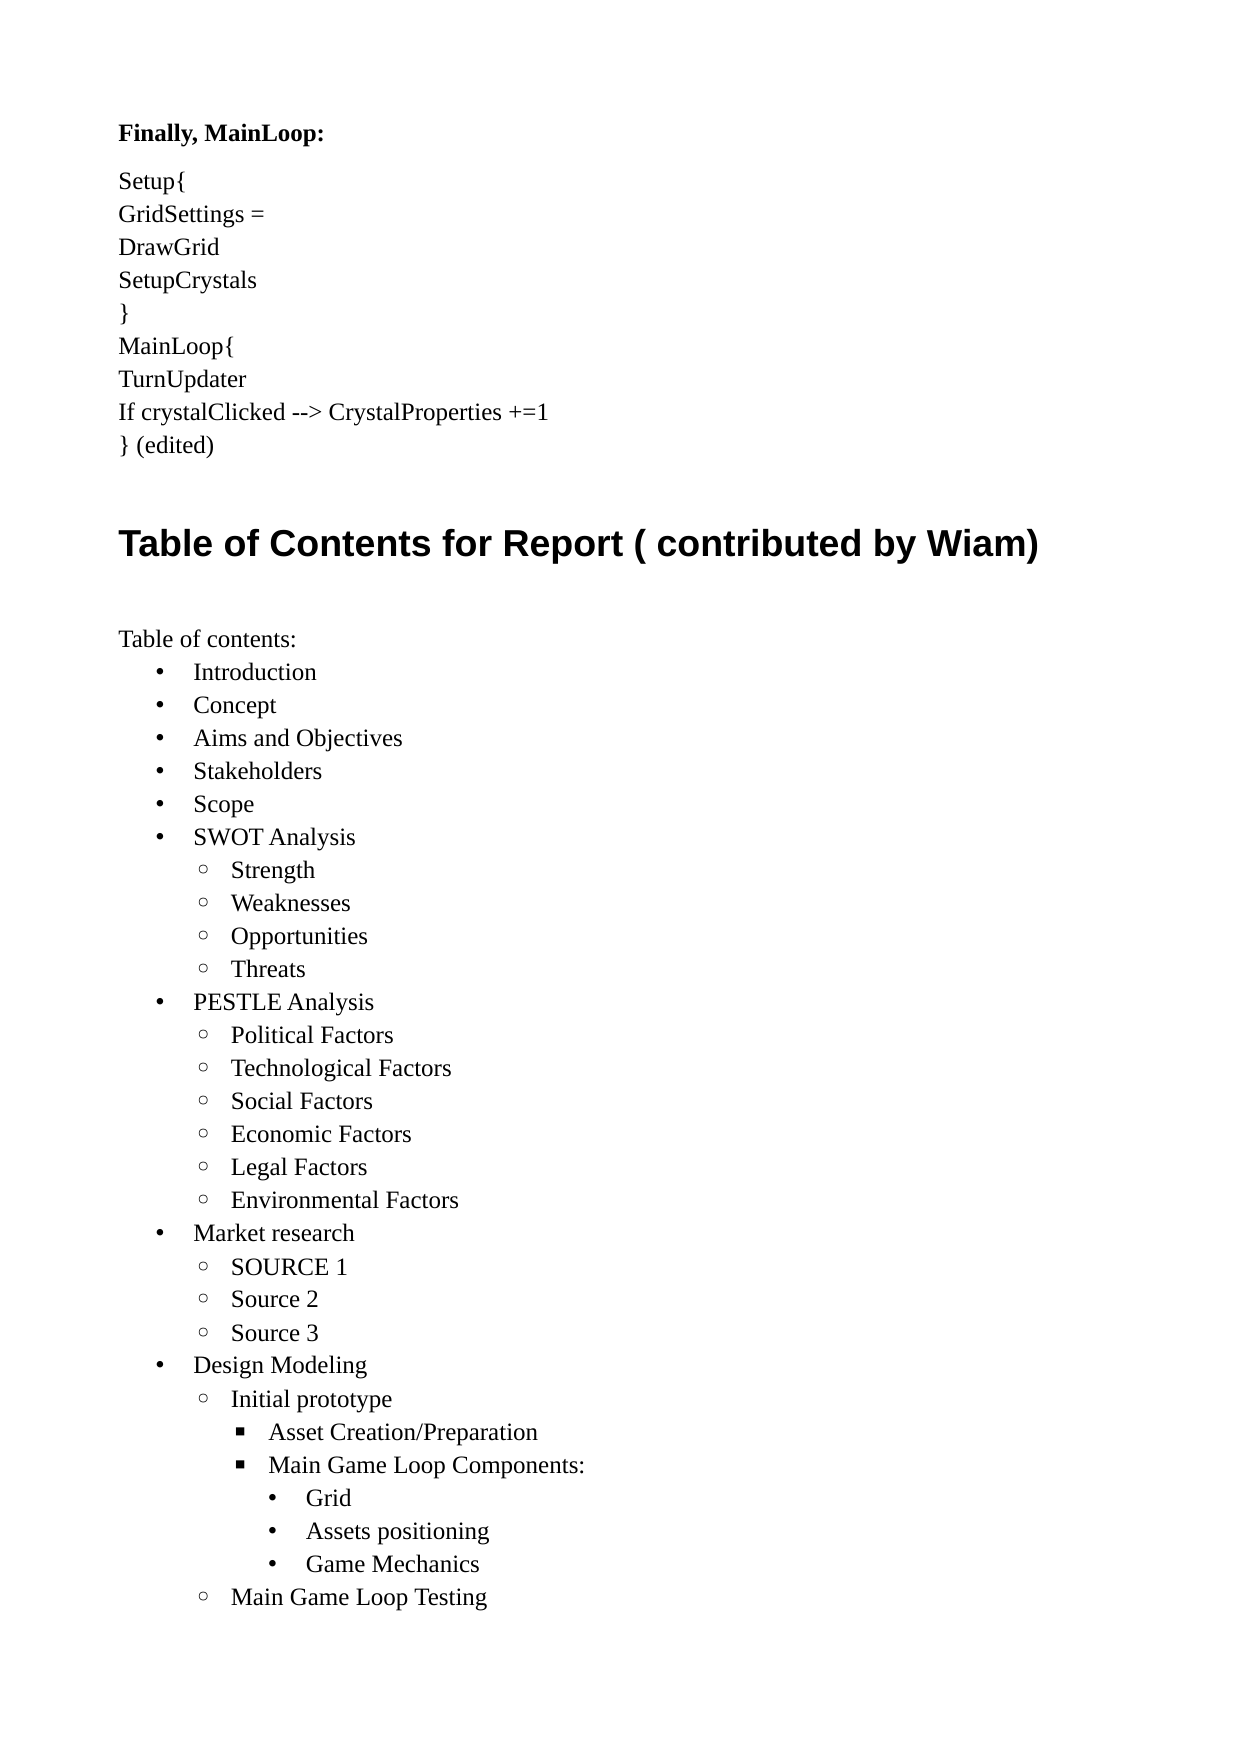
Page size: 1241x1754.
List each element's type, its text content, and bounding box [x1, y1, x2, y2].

list Source 2 [193, 1284, 1122, 1313]
list Design Modeling [156, 1351, 1122, 1379]
list Strength [193, 855, 1122, 884]
list Weaknesses [193, 888, 1122, 917]
list Stakeholders [156, 756, 1122, 785]
list Source 3 [193, 1318, 1122, 1346]
text MainLoop{ [118, 331, 1122, 359]
text Setup{ [118, 166, 1122, 194]
list Market research [156, 1218, 1122, 1247]
list Technological Factors [193, 1053, 1122, 1082]
list SOURCE 1 [193, 1252, 1122, 1280]
text DrawGrid [118, 232, 1122, 261]
list Economic Factors [193, 1119, 1122, 1148]
list Opportunities [193, 921, 1122, 950]
subtitle Table of Contents for Report ( contributed by Wiam) [118, 521, 1122, 564]
list Main Game Loop Testing [193, 1582, 1122, 1611]
list Aims and Objectives [156, 723, 1122, 752]
list SWOT Analysis [156, 822, 1122, 851]
list Grid [268, 1483, 1122, 1511]
text Table of contents: [118, 624, 1122, 653]
text TurnUpdater [118, 364, 1122, 393]
text Finally, MainLoop: [118, 118, 1122, 147]
text SetupCrystals [118, 265, 1122, 293]
list Environmental Factors [193, 1186, 1122, 1214]
list PESTLE Analysis [156, 987, 1122, 1016]
list Legal Factors [193, 1152, 1122, 1181]
text If crystalClicked --> CrystalProperties +=1 [118, 397, 1122, 426]
list Asset Creation/Preparation [231, 1417, 1122, 1445]
list Political Factors [193, 1020, 1122, 1049]
list Social Factors [193, 1086, 1122, 1115]
list Main Game Loop Components: [231, 1450, 1122, 1478]
list Initial prototype [193, 1384, 1122, 1412]
text } [118, 298, 1122, 327]
text GridSettings = [118, 199, 1122, 227]
list Scope [156, 789, 1122, 818]
list Game Mechanics [268, 1549, 1122, 1577]
list Introduction [156, 657, 1122, 686]
list Concept [156, 690, 1122, 719]
list Threats [193, 954, 1122, 983]
text } (edited) [118, 430, 1122, 492]
list Assets positioning [268, 1516, 1122, 1544]
